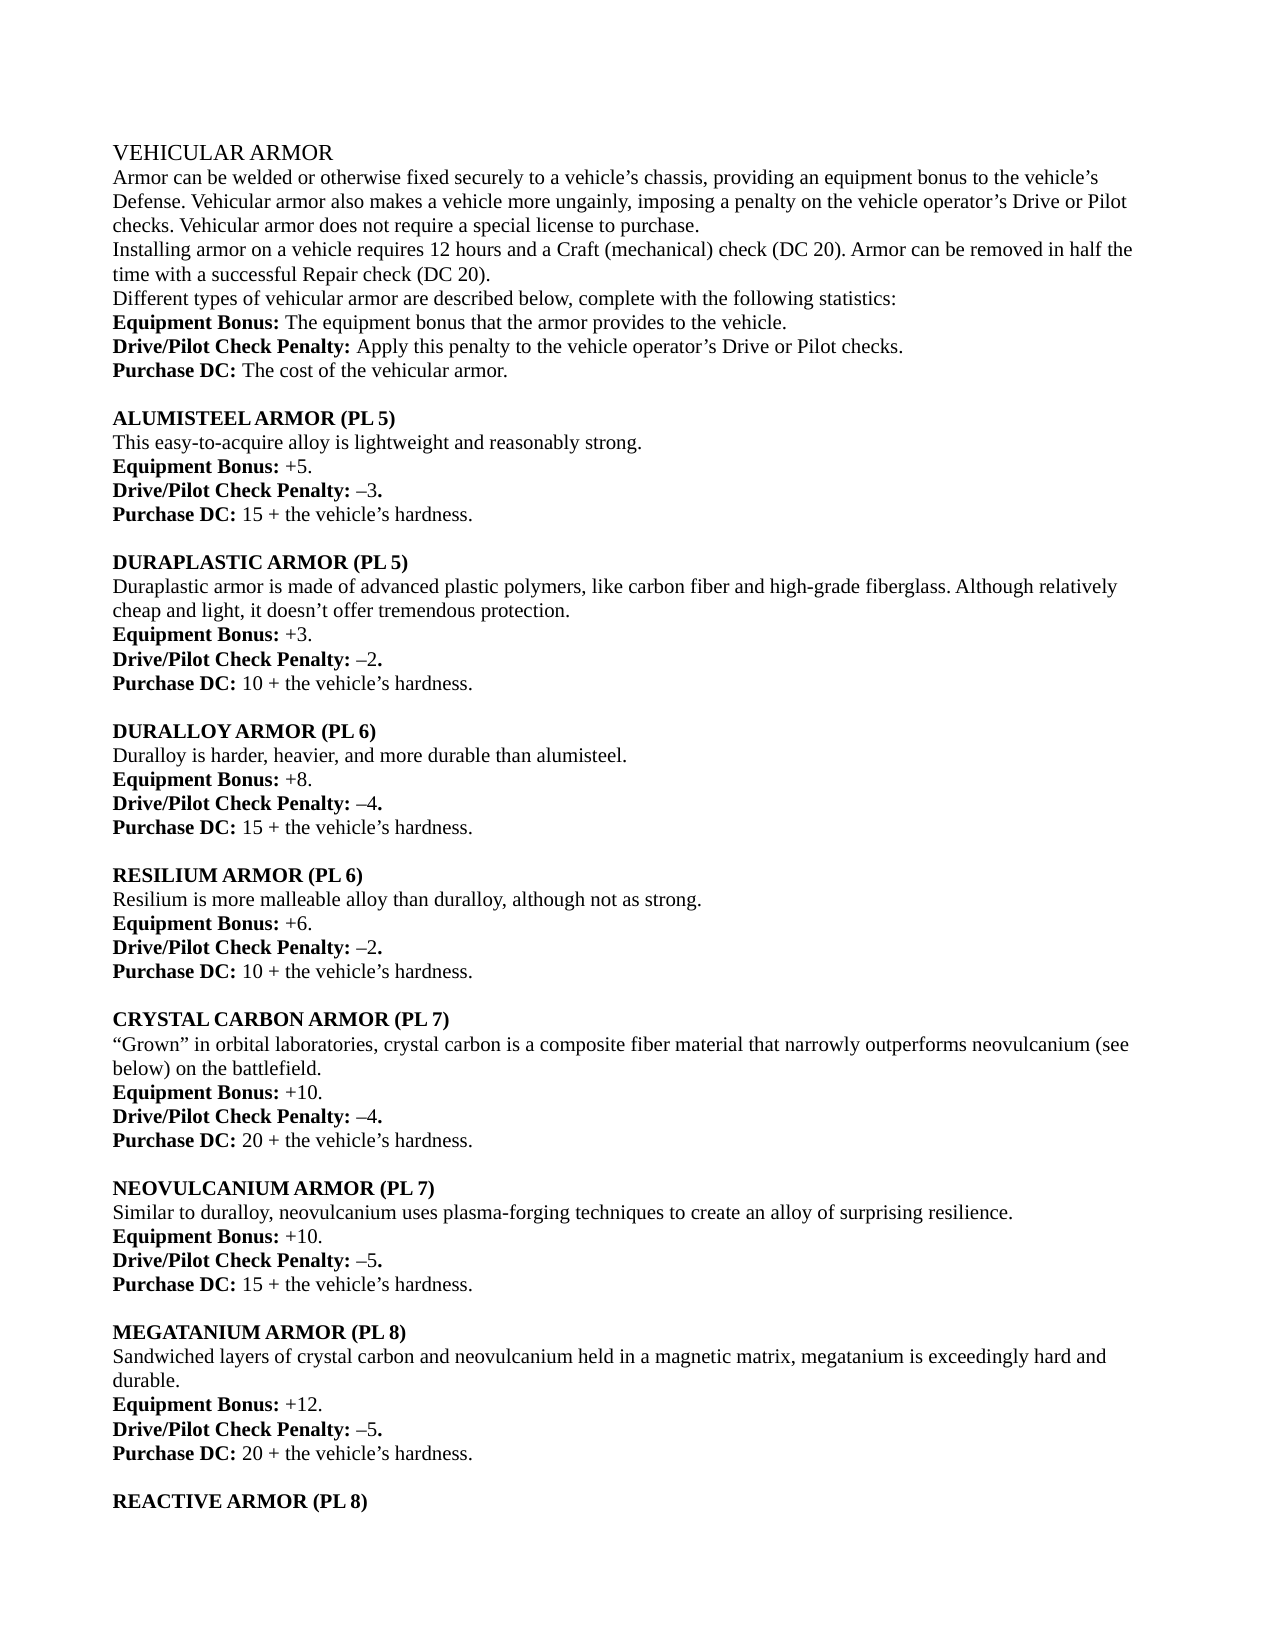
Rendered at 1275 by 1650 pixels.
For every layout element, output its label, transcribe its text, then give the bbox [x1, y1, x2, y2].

text Equipment Bonus: +10. [112, 1079, 1162, 1104]
text Different types of vehicular armor are described below, complete with the following statistics: [112, 286, 1162, 309]
text Purchase DC: 20 + the vehicle’s hardness. [112, 1441, 1162, 1464]
text RESILIUM ARMOR (PL 6) [112, 863, 1162, 887]
text Drive/Pilot Check Penalty: –5. [112, 1416, 1162, 1441]
text Duraplastic armor is made of advanced plastic polymers, like carbon fiber and high-grade fiberglass. Although relatively cheap and light, it doesn’t offer tremendous protection. [112, 574, 1162, 622]
text DURALLOY ARMOR (PL 6) [112, 719, 1162, 743]
text Armor can be welded or otherwise fixed securely to a vehicle’s chassis, providing an equipment bonus to the vehicle’s Defense. Vehicular armor also makes a vehicle more ungainly, imposing a penalty on the vehicle operator’s Drive or Pilot checks. Vehicular armor does not require a special license to purchase. [112, 165, 1162, 237]
text Drive/Pilot Check Penalty: –2. [112, 935, 1162, 959]
text VEHICULAR ARMOR [112, 139, 1162, 165]
text Purchase DC: The cost of the vehicular armor. [112, 358, 1162, 382]
text Purchase DC: 15 + the vehicle’s hardness. [112, 1272, 1162, 1296]
text Equipment Bonus: +12. [112, 1392, 1162, 1416]
text Equipment Bonus: The equipment bonus that the armor provides to the vehicle. [112, 309, 1162, 334]
text ALUMISTEEL ARMOR (PL 5) [112, 406, 1162, 430]
text Purchase DC: 20 + the vehicle’s hardness. [112, 1128, 1162, 1152]
text Equipment Bonus: +5. [112, 454, 1162, 478]
text Drive/Pilot Check Penalty: –4. [112, 791, 1162, 815]
text CRYSTAL CARBON ARMOR (PL 7) [112, 1007, 1162, 1031]
text NEOVULCANIUM ARMOR (PL 7) [112, 1176, 1162, 1200]
text Equipment Bonus: +6. [112, 911, 1162, 935]
text “Grown” in orbital laboratories, crystal carbon is a composite fiber material that narrowly outperforms neovulcanium (see below) on the battlefield. [112, 1031, 1162, 1079]
text Similar to duralloy, neovulcanium uses plasma-forging techniques to create an alloy of surprising resilience. [112, 1200, 1162, 1224]
text DURAPLASTIC ARMOR (PL 5) [112, 550, 1162, 574]
text Purchase DC: 15 + the vehicle’s hardness. [112, 815, 1162, 839]
text Duralloy is harder, heavier, and more durable than alumisteel. [112, 743, 1162, 767]
text Resilium is more malleable alloy than duralloy, although not as strong. [112, 887, 1162, 911]
text Purchase DC: 10 + the vehicle’s hardness. [112, 959, 1162, 983]
text Equipment Bonus: +3. [112, 622, 1162, 646]
text Equipment Bonus: +8. [112, 767, 1162, 791]
text Drive/Pilot Check Penalty: –5. [112, 1248, 1162, 1272]
text Drive/Pilot Check Penalty: –4. [112, 1104, 1162, 1128]
text Purchase DC: 15 + the vehicle’s hardness. [112, 502, 1162, 526]
text Purchase DC: 10 + the vehicle’s hardness. [112, 671, 1162, 694]
text REACTIVE ARMOR (PL 8) [112, 1489, 1162, 1513]
text Drive/Pilot Check Penalty: –3. [112, 478, 1162, 502]
text Drive/Pilot Check Penalty: Apply this penalty to the vehicle operator’s Drive or Pilot checks. [112, 334, 1162, 358]
text Drive/Pilot Check Penalty: –2. [112, 646, 1162, 671]
text This easy-to-acquire alloy is lightweight and reasonably strong. [112, 430, 1162, 454]
text Sandwiched layers of crystal carbon and neovulcanium held in a magnetic matrix, megatanium is exceedingly hard and durable. [112, 1344, 1162, 1392]
text MEGATANIUM ARMOR (PL 8) [112, 1320, 1162, 1344]
text Equipment Bonus: +10. [112, 1224, 1162, 1248]
text Installing armor on a vehicle requires 12 hours and a Craft (mechanical) check (DC 20). Armor can be removed in half the time with a successful Repair check (DC 20). [112, 237, 1162, 286]
